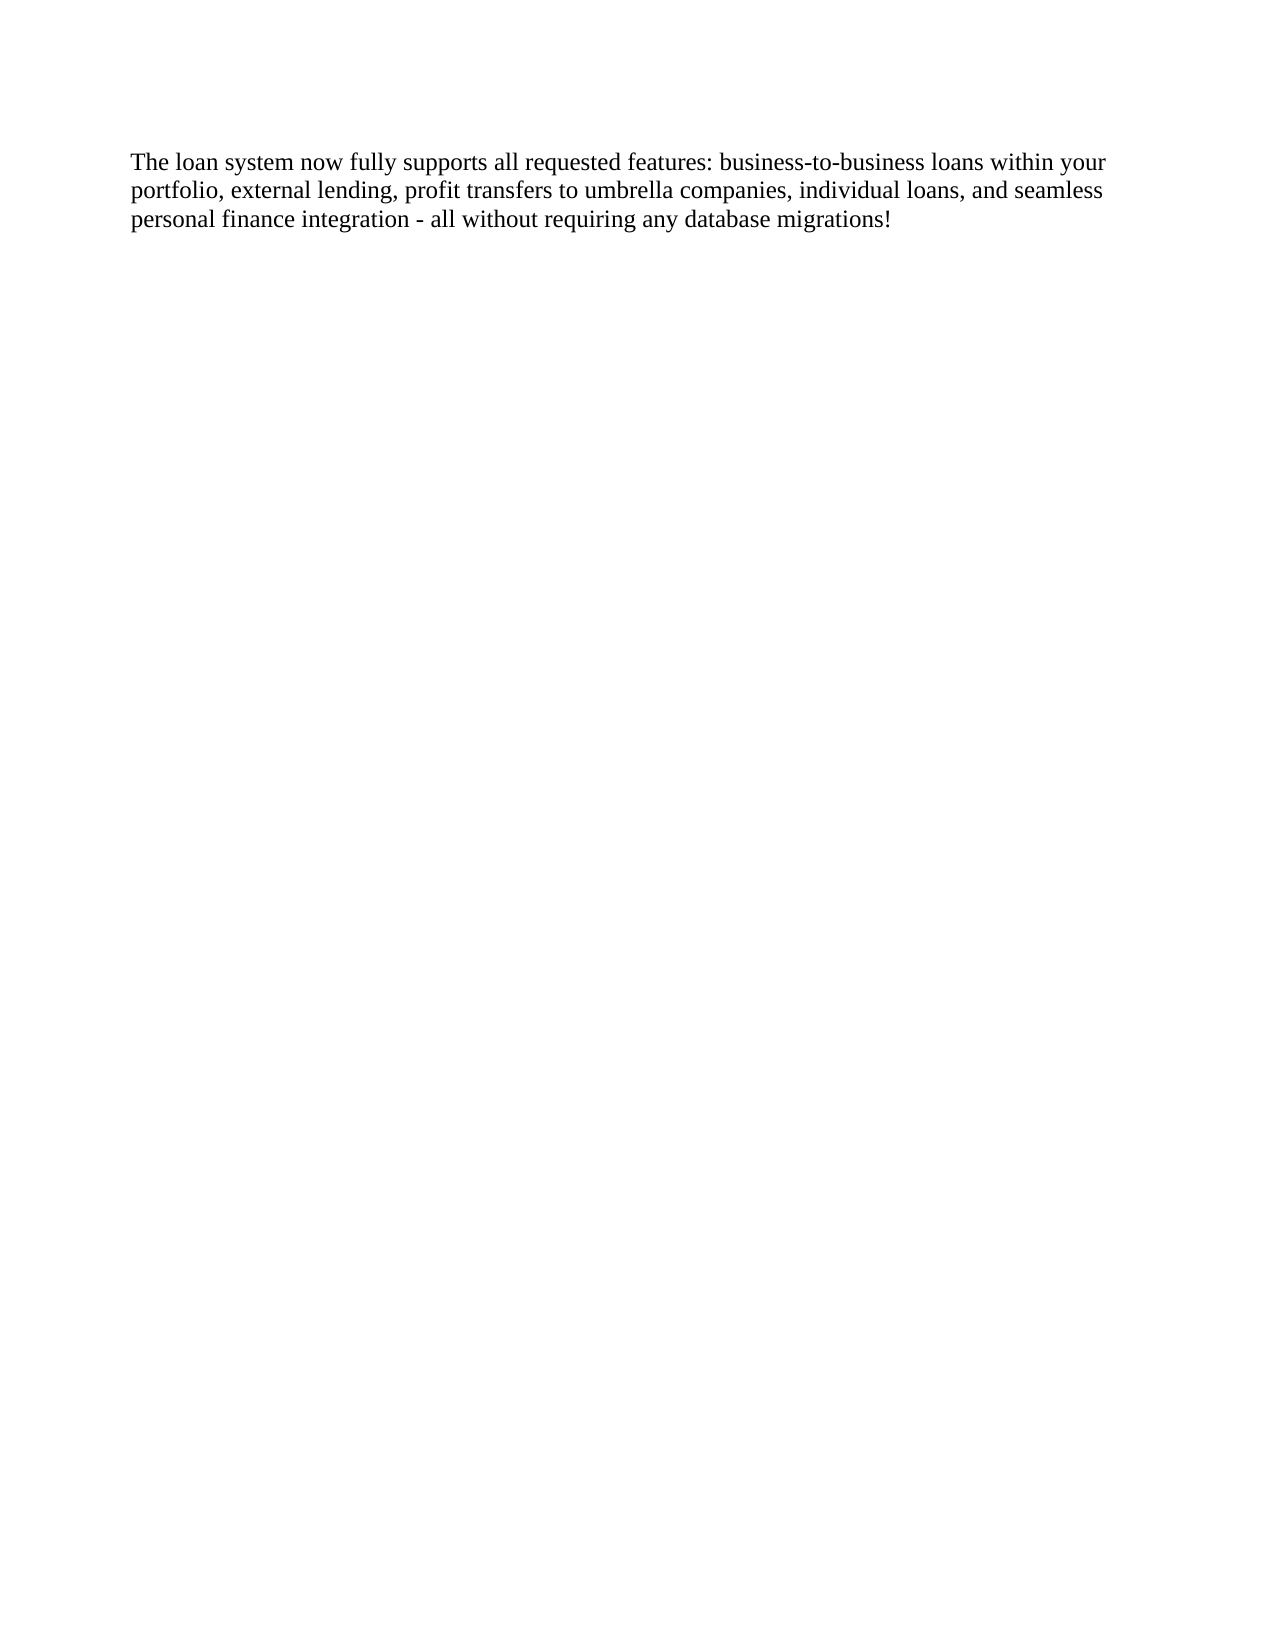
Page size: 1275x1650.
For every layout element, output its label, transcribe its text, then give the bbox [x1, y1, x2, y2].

text personal finance integration - all without requiring any database migrations! 🚀 [118, 204, 1157, 233]
text portfolio, external lending, profit transfers to umbrella companies, individual loans, and seamless [118, 176, 1157, 204]
text The loan system now fully supports all requested features: business-to-business loans within your [118, 147, 1157, 176]
